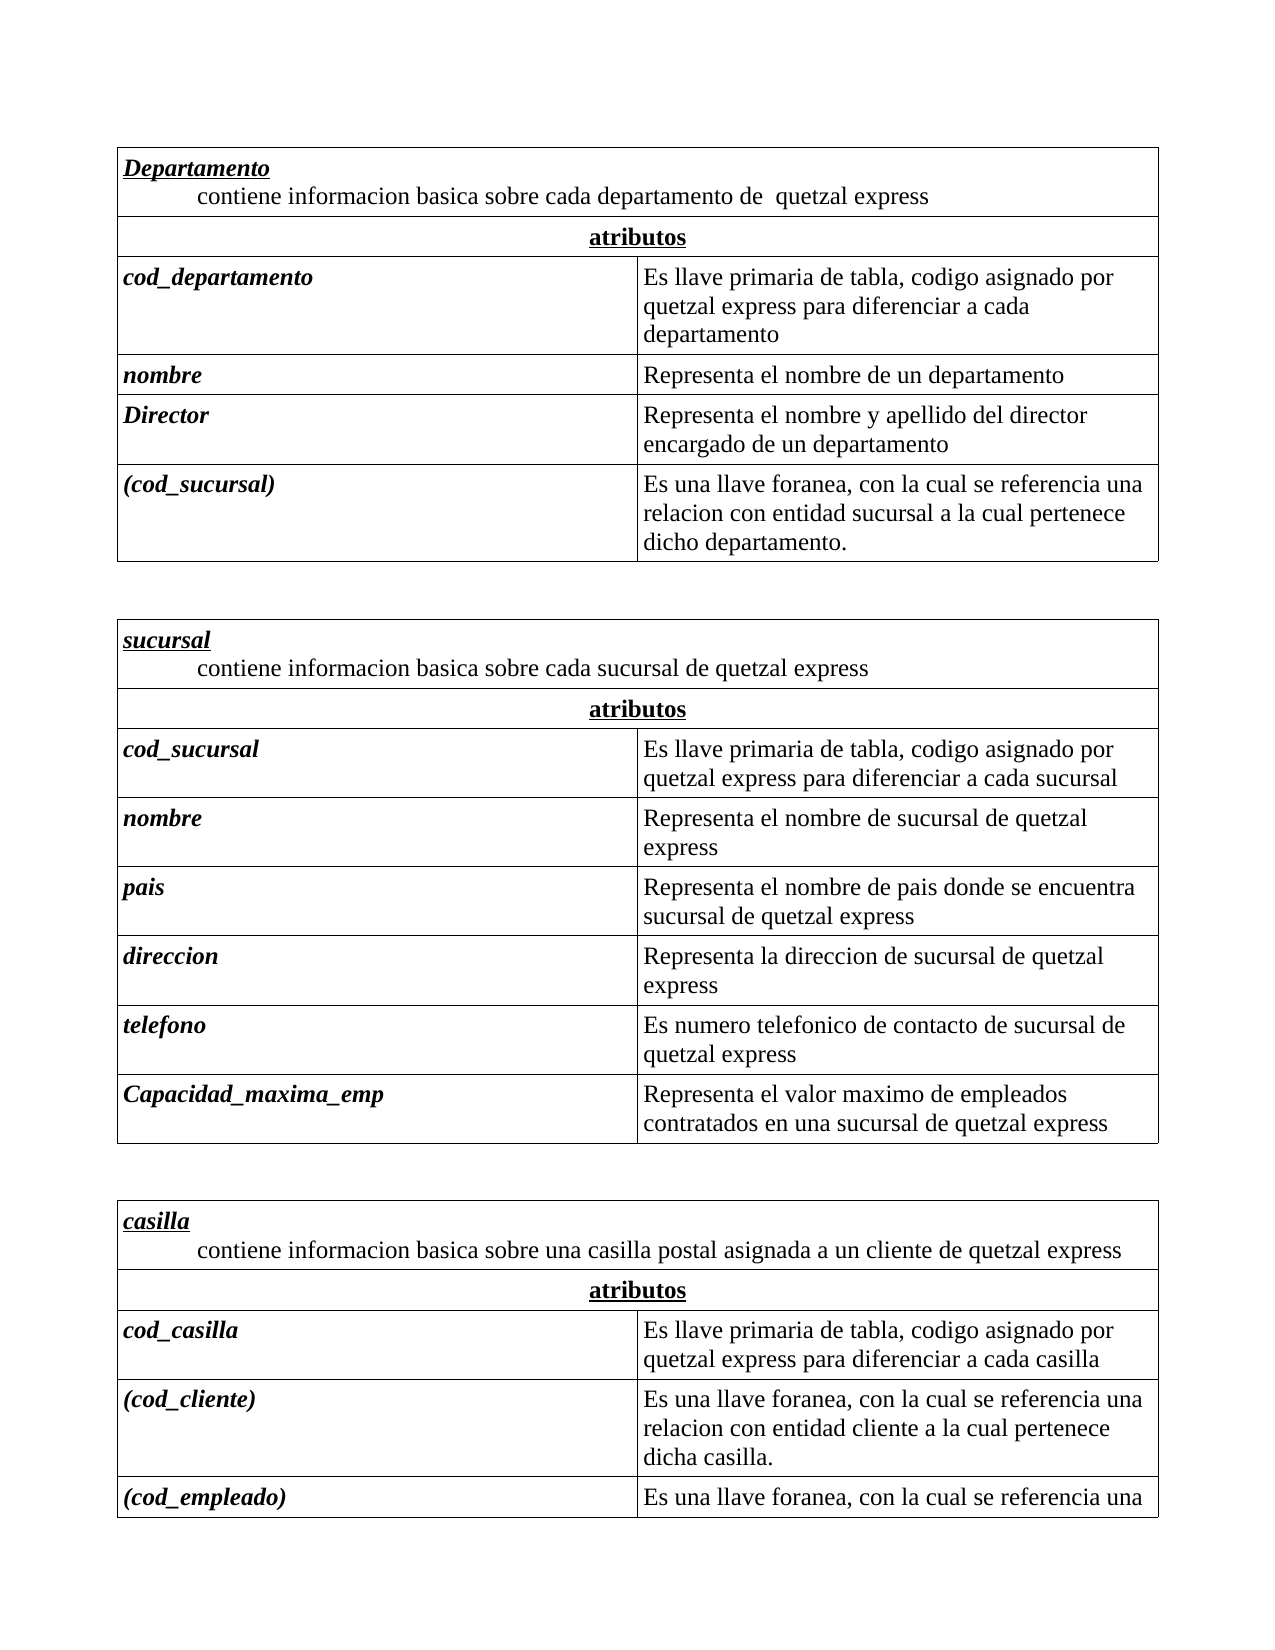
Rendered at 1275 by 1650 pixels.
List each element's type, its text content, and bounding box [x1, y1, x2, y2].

table_cell nombre [118, 798, 637, 866]
table_cell atributos [118, 689, 1158, 728]
table_cell Es llave primaria de tabla, codigo asignado por quetzal express para diferenciar a cada sucursal [638, 729, 1158, 797]
table_cell Representa el nombre de pais donde se encuentra sucursal de quetzal express [638, 867, 1158, 935]
table_cell atributos [118, 1270, 1158, 1309]
table_cell Capacidad_maxima_emp [118, 1075, 637, 1143]
table_cell cod_departamento [118, 257, 637, 354]
table_cell nombre [118, 355, 637, 394]
table_cell (cod_cliente) [118, 1380, 637, 1476]
table_cell Director [118, 395, 637, 463]
table_cell Representa el nombre de sucursal de quetzal express [638, 798, 1158, 866]
table_cell cod_sucursal [118, 729, 637, 797]
table_header Departamento contiene informacion basica sobre cada departamento de quetzal express [118, 148, 1158, 216]
table_cell pais [118, 867, 637, 935]
table_cell atributos [118, 217, 1158, 256]
table_cell Representa el nombre de un departamento [638, 355, 1158, 394]
table_cell Es llave primaria de tabla, codigo asignado por quetzal express para diferenciar a cada casilla [638, 1311, 1158, 1379]
table_cell telefono [118, 1006, 637, 1073]
table_cell Representa el nombre y apellido del director encargado de un departamento [638, 395, 1158, 463]
table_cell Es una llave foranea, con la cual se referencia una relacion con entidad sucursal a la cual pertenece dicho departamento. [638, 465, 1158, 561]
table_cell Representa el valor maximo de empleados contratados en una sucursal de quetzal express [638, 1075, 1158, 1143]
table_cell direccion [118, 936, 637, 1004]
table_cell (cod_sucursal) [118, 465, 637, 561]
table_cell Es una llave foranea, con la cual se referencia una [638, 1477, 1158, 1517]
table_header casilla contiene informacion basica sobre una casilla postal asignada a un cliente de quetzal express [118, 1201, 1158, 1269]
table_cell (cod_empleado) [118, 1477, 637, 1517]
table_cell cod_casilla [118, 1311, 637, 1379]
table_cell Es una llave foranea, con la cual se referencia una relacion con entidad cliente a la cual pertenece dicha casilla. [638, 1380, 1158, 1476]
table_cell Representa la direccion de sucursal de quetzal express [638, 936, 1158, 1004]
table_cell Es llave primaria de tabla, codigo asignado por quetzal express para diferenciar a cada departamento [638, 257, 1158, 354]
table_cell Es numero telefonico de contacto de sucursal de quetzal express [638, 1006, 1158, 1073]
table_header sucursal contiene informacion basica sobre cada sucursal de quetzal express [118, 620, 1158, 688]
